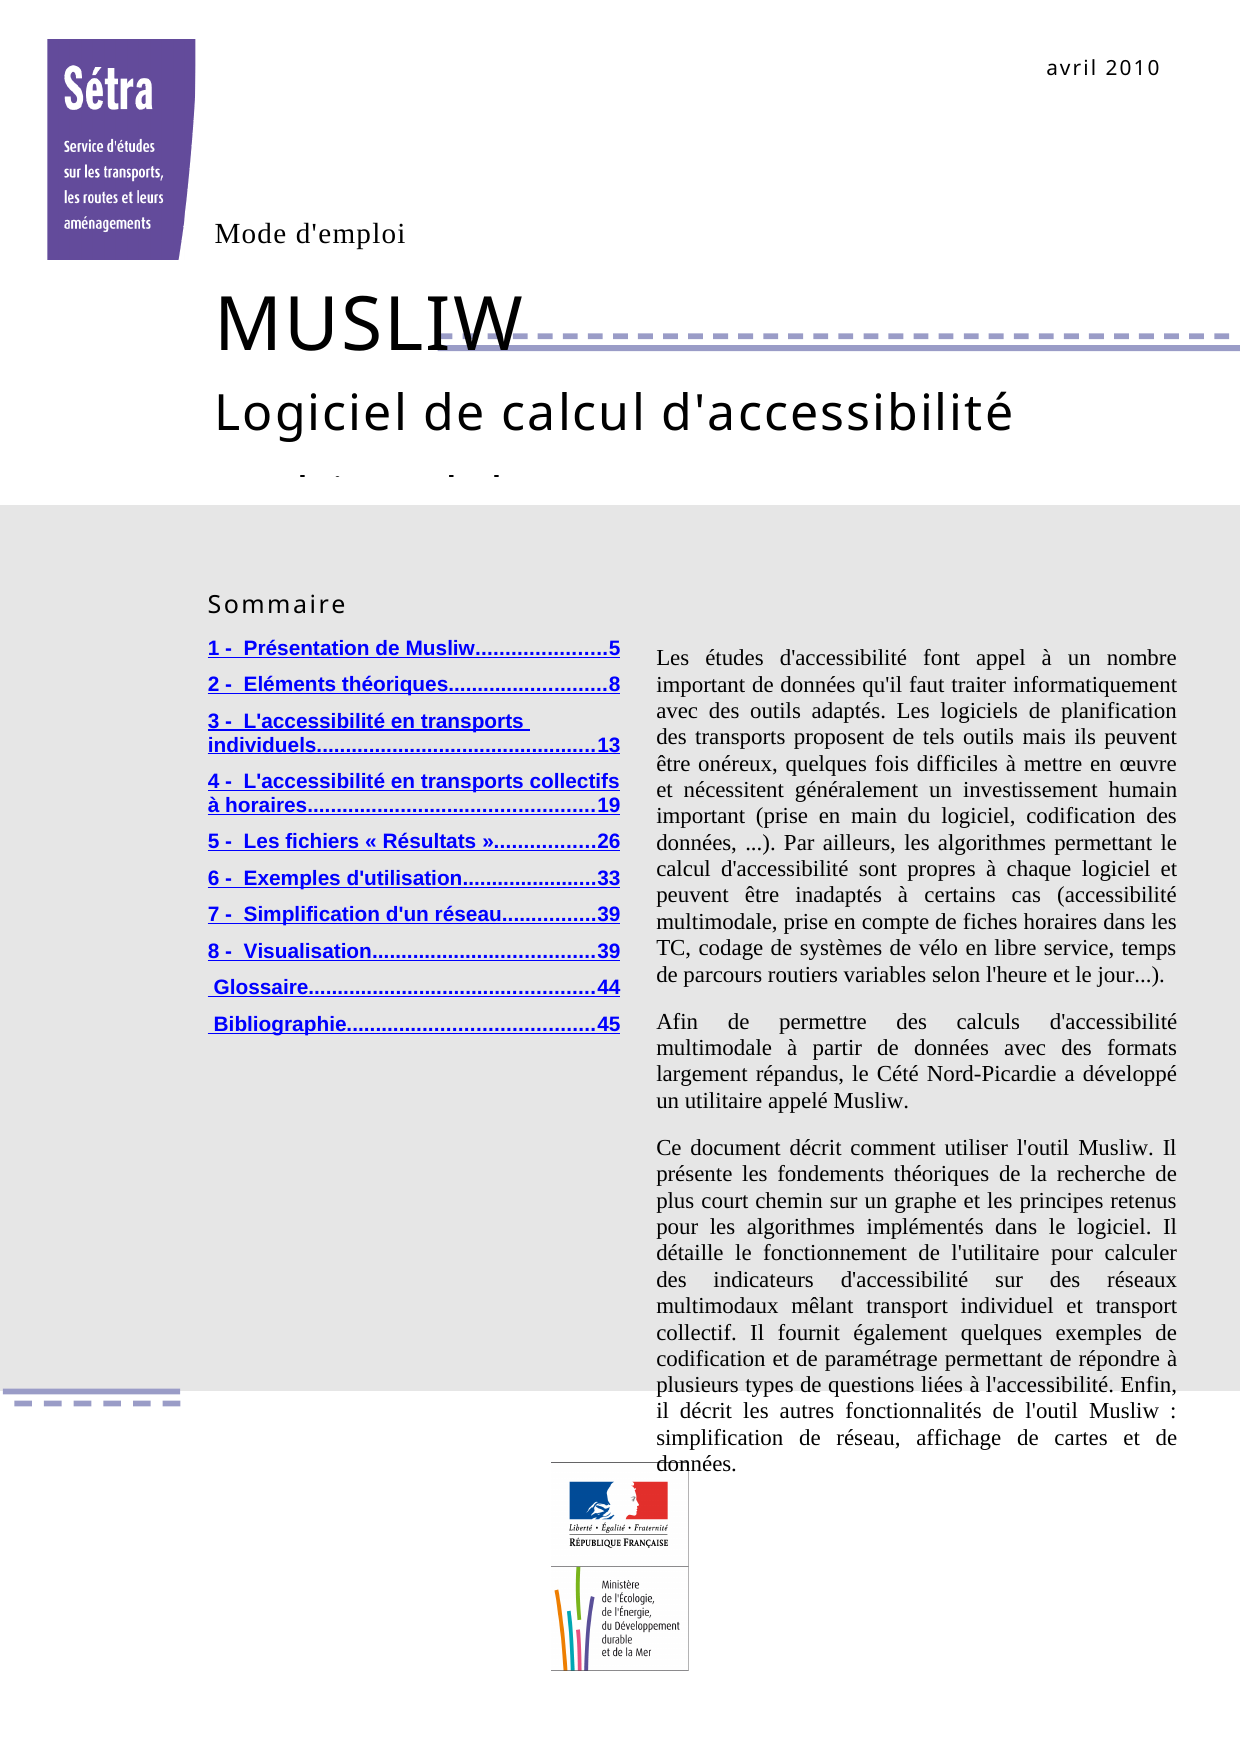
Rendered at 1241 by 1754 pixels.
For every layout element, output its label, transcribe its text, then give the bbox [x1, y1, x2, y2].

picture [659, 1462, 664, 1470]
table_cell [621, 1273, 1182, 1391]
picture [670, 1462, 676, 1470]
table_cell Mode d'emploi MUSLIW Logiciel de calcul d'accessibilité multimodale [214, 216, 1159, 477]
table_header [196, 54, 214, 216]
table_cell [1182, 623, 1240, 1273]
table_cell [0, 623, 208, 1273]
picture [47, 39, 196, 260]
table_cell [0, 1273, 208, 1391]
text Sommaire [207, 587, 618, 621]
table_header [621, 505, 1182, 623]
table_cell [208, 1273, 621, 1391]
table_header [1182, 505, 1240, 623]
table_cell [748, 1382, 756, 1391]
table_cell 1 - Présentation de Musliw 5 2 - Eléments théoriques 8 3 - L'accessibilité en transports individuels 13 4 - L'accessibilité en transports collectifs à horaires 19 5 - Les fichiers « Résultats » 26 6 - Exemples d'utilisation 33 7 - Simplification d'un réseau 39 8 - Visualisation 39 Glossaire 44 Bibliographie 45 [208, 623, 621, 1273]
table_header [208, 505, 621, 623]
table_header avril 2010 [214, 54, 1159, 216]
table_cell [0, 216, 214, 477]
table_header [0, 54, 47, 216]
table_cell [1182, 1273, 1240, 1391]
table_cell [621, 623, 1182, 1273]
table_header [0, 505, 208, 623]
picture [551, 1462, 689, 1671]
